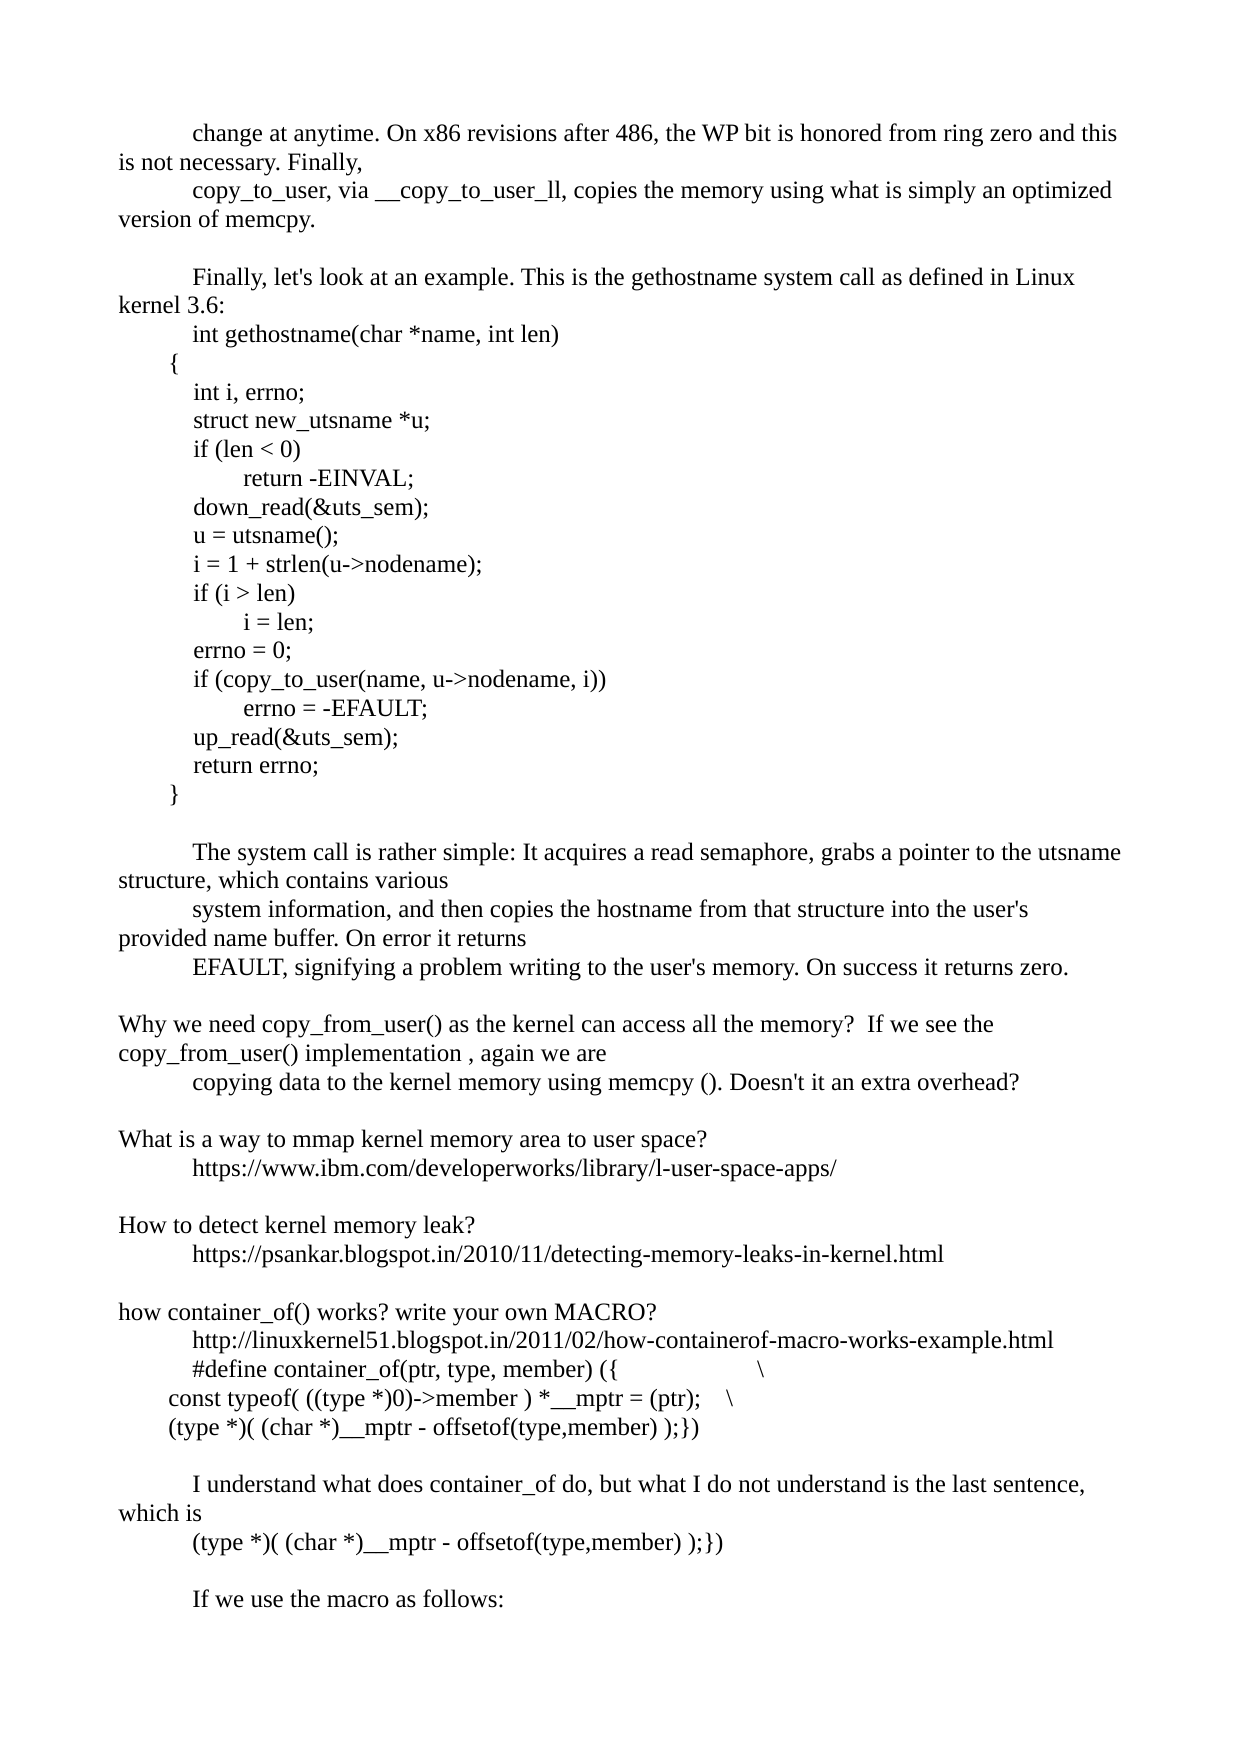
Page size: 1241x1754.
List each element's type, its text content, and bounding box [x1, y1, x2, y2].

text https://psankar.blogspot.in/2010/11/detecting-memory-leaks-in-kernel.html [118, 1239, 1122, 1268]
text } [118, 779, 1122, 808]
text copy_to_user, via __copy_to_user_ll, copies the memory using what is simply an optimized version of memcpy. [118, 176, 1122, 233]
text return -EINVAL; [118, 463, 1122, 492]
text return errno; [118, 751, 1122, 779]
text Finally, let's look at an example. This is the gethostname system call as defined in Linux kernel 3.6: [118, 262, 1122, 319]
text EFAULT, signifying a problem writing to the user's memory. On success it returns zero. [118, 952, 1122, 981]
text (type *)( (char *)__mptr - offsetof(type,member) );}) [118, 1527, 1122, 1556]
text change at anytime. On x86 revisions after 486, the WP bit is honored from ring zero and this is not necessary. Finally, [118, 118, 1122, 176]
text (type *)( (char *)__mptr - offsetof(type,member) );}) [118, 1412, 1122, 1441]
text I understand what does container_of do, but what I do not understand is the last sentence, which is [118, 1469, 1122, 1527]
text system information, and then copies the hostname from that structure into the user's provided name buffer. On error it returns [118, 894, 1122, 952]
text if (copy_to_user(name, u->nodename, i)) [118, 664, 1122, 693]
text https://www.ibm.com/developerworks/library/l-user-space-apps/ [118, 1153, 1122, 1182]
text copying data to the kernel memory using memcpy (). Doesn't it an extra overhead? [118, 1067, 1122, 1096]
text up_read(&uts_sem); [118, 722, 1122, 751]
text if (len < 0) [118, 434, 1122, 463]
text struct new_utsname *u; [118, 406, 1122, 434]
text Why we need copy_from_user() as the kernel can access all the memory? If we see the copy_from_user() implementation , again we are [118, 1009, 1122, 1067]
text u = utsname(); [118, 521, 1122, 549]
text int gethostname(char *name, int len) [118, 319, 1122, 348]
text errno = 0; [118, 636, 1122, 664]
text how container_of() works? write your own MACRO? [118, 1297, 1122, 1326]
text If we use the macro as follows: [118, 1584, 1122, 1613]
text How to detect kernel memory leak? [118, 1211, 1122, 1239]
text What is a way to mmap kernel memory area to user space? [118, 1124, 1122, 1153]
text const typeof( ((type *)0)->member ) *__mptr = (ptr); \ [118, 1383, 1122, 1412]
text #define container_of(ptr, type, member) ({ \ [118, 1354, 1122, 1383]
text if (i > len) [118, 578, 1122, 607]
text The system call is rather simple: It acquires a read semaphore, grabs a pointer to the utsname structure, which contains various [118, 837, 1122, 894]
text down_read(&uts_sem); [118, 492, 1122, 521]
text int i, errno; [118, 377, 1122, 406]
text errno = -EFAULT; [118, 693, 1122, 722]
text i = 1 + strlen(u->nodename); [118, 549, 1122, 578]
text { [118, 348, 1122, 377]
text http://linuxkernel51.blogspot.in/2011/02/how-containerof-macro-works-example.html [118, 1326, 1122, 1354]
text i = len; [118, 607, 1122, 636]
